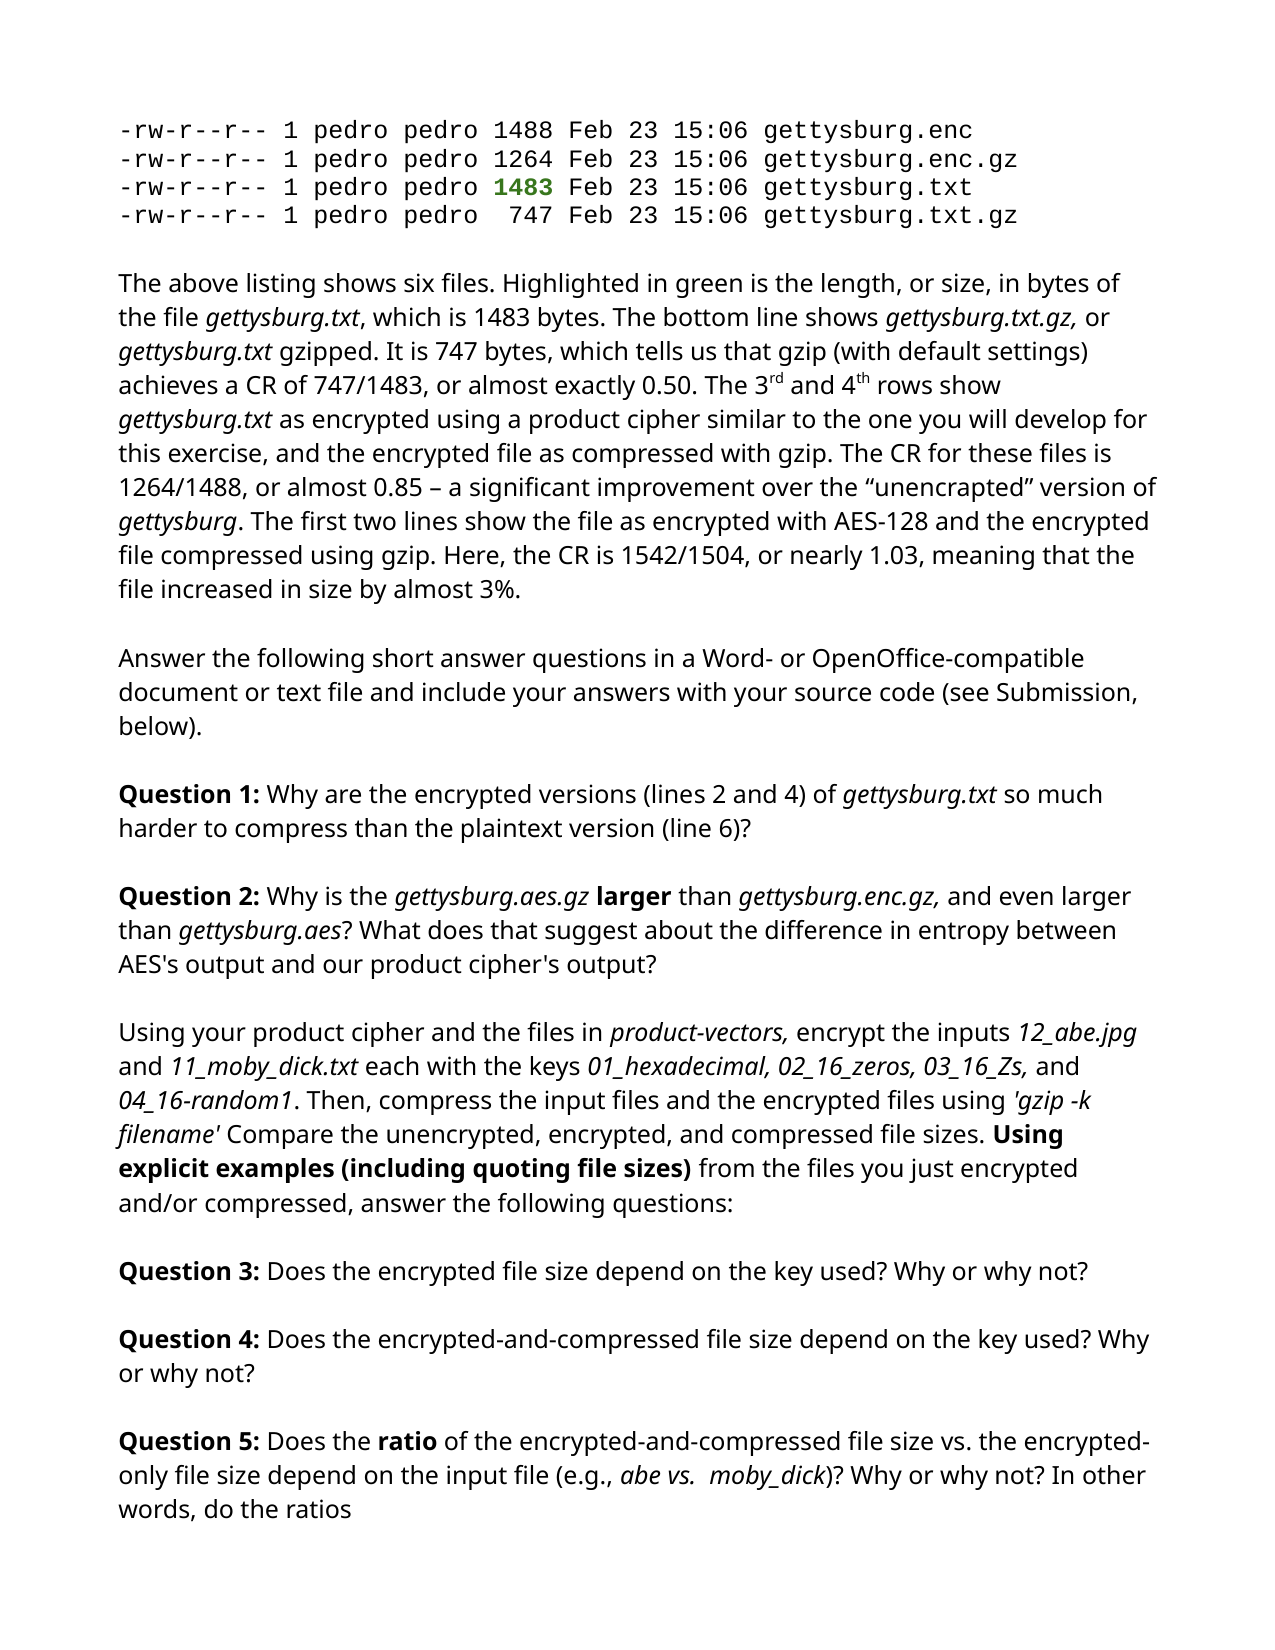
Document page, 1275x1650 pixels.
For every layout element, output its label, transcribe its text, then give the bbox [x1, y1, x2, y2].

text Question 2: Why is the gettysburg.aes.gz larger than gettysburg.enc.gz, and even larger than gettysburg.aes? What does that suggest about the difference in entropy between AES's output and our product cipher's output? [118, 879, 1157, 981]
text Using your product cipher and the files in product-vectors, encrypt the inputs 12_abe.jpg and 11_moby_dick.txt each with the keys 01_hexadecimal, 02_16_zeros, 03_16_Zs, and 04_16-random1. Then, compress the input files and the encrypted files using 'gzip -k filename' Compare the unencrypted, encrypted, and compressed file sizes. Using explicit examples (including quoting file sizes) from the files you just encrypted and/or compressed, answer the following questions: [118, 1015, 1157, 1219]
text Question 3: Does the encrypted file size depend on the key used? Why or why not? [118, 1253, 1157, 1287]
text Question 5: Does the ratio of the encrypted-and-compressed file size vs. the encrypted-only file size depend on the input file (e.g., abe vs. moby_dick)? Why or why not? In other words, do the ratios [118, 1424, 1157, 1526]
text Question 1: Why are the encrypted versions (lines 2 and 4) of gettysburg.txt so much harder to compress than the plaintext version (line 6)? [118, 776, 1157, 844]
text The above listing shows six files. Highlighted in green is the length, or size, in bytes of the file gettysburg.txt, which is 1483 bytes. The bottom line shows gettysburg.txt.gz, or gettysburg.txt gzipped. It is 747 bytes, which tells us that gzip (with default settings) achieves a CR of 747/1483, or almost exactly 0.50. The 3rd and 4th rows show gettysburg.txt as encrypted using a product cipher similar to the one you will develop for this exercise, and the encrypted file as compressed with gzip. The CR for these files is 1264/1488, or almost 0.85 – a significant improvement over the “unencrapted” version of gettysburg. The first two lines show the file as encrypted with AES-128 and the encrypted file compressed using gzip. Here, the CR is 1542/1504, or nearly 1.03, meaning that the file increased in size by almost 3%. [118, 266, 1157, 606]
text -rw-r--r-- 1 pedro pedro 747 Feb 23 15:06 gettysburg.txt.gz [118, 203, 1157, 231]
text -rw-r--r-- 1 pedro pedro 1488 Feb 23 15:06 gettysburg.enc [118, 118, 1157, 146]
text -rw-r--r-- 1 pedro pedro 1483 Feb 23 15:06 gettysburg.txt [118, 175, 1157, 203]
text Answer the following short answer questions in a Word- or OpenOffice-compatible document or text file and include your answers with your source code (see Submission, below). [118, 640, 1157, 742]
text Question 4: Does the encrypted-and-compressed file size depend on the key used? Why or why not? [118, 1321, 1157, 1389]
text -rw-r--r-- 1 pedro pedro 1264 Feb 23 15:06 gettysburg.enc.gz [118, 146, 1157, 175]
